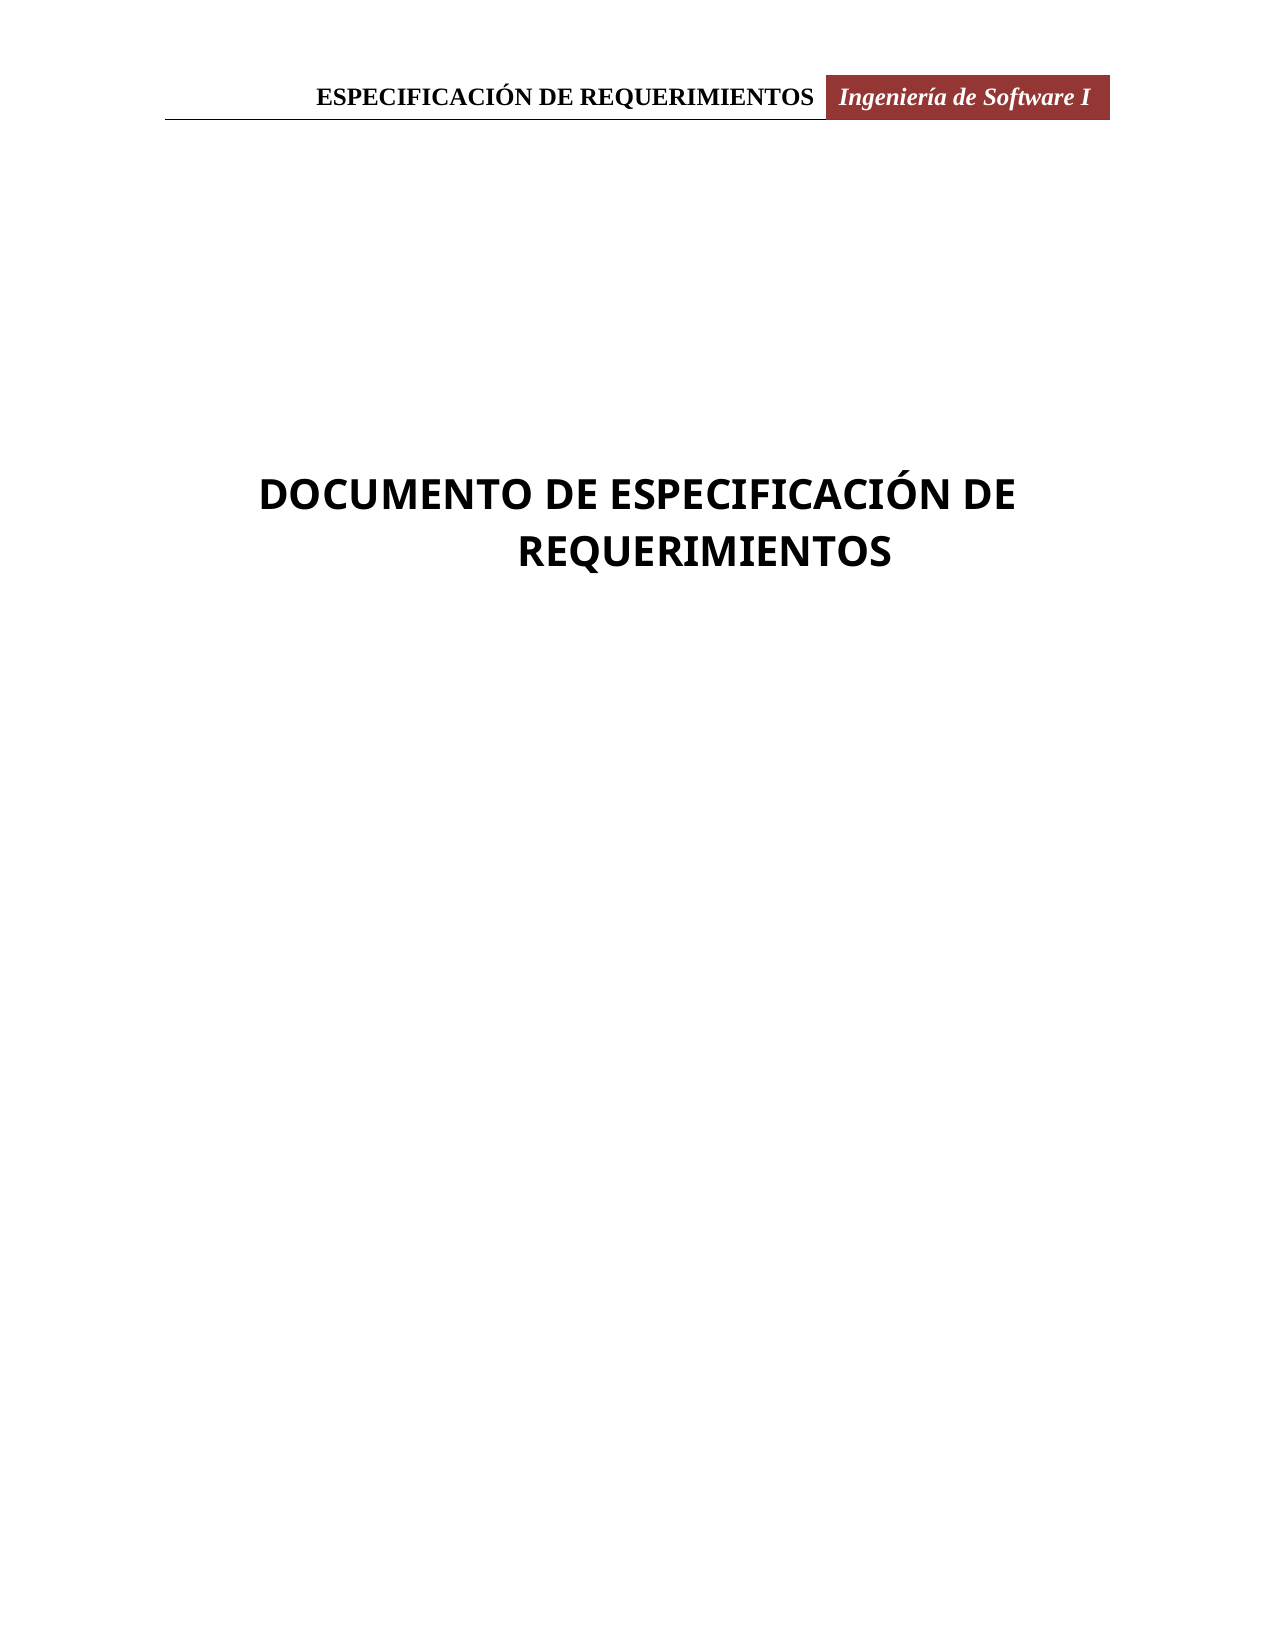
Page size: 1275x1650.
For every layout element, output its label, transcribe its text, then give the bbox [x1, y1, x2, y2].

subtitle DOCUMENTO DE ESPECIFICACIÓN DE REQUERIMIENTOS [177, 465, 1098, 578]
